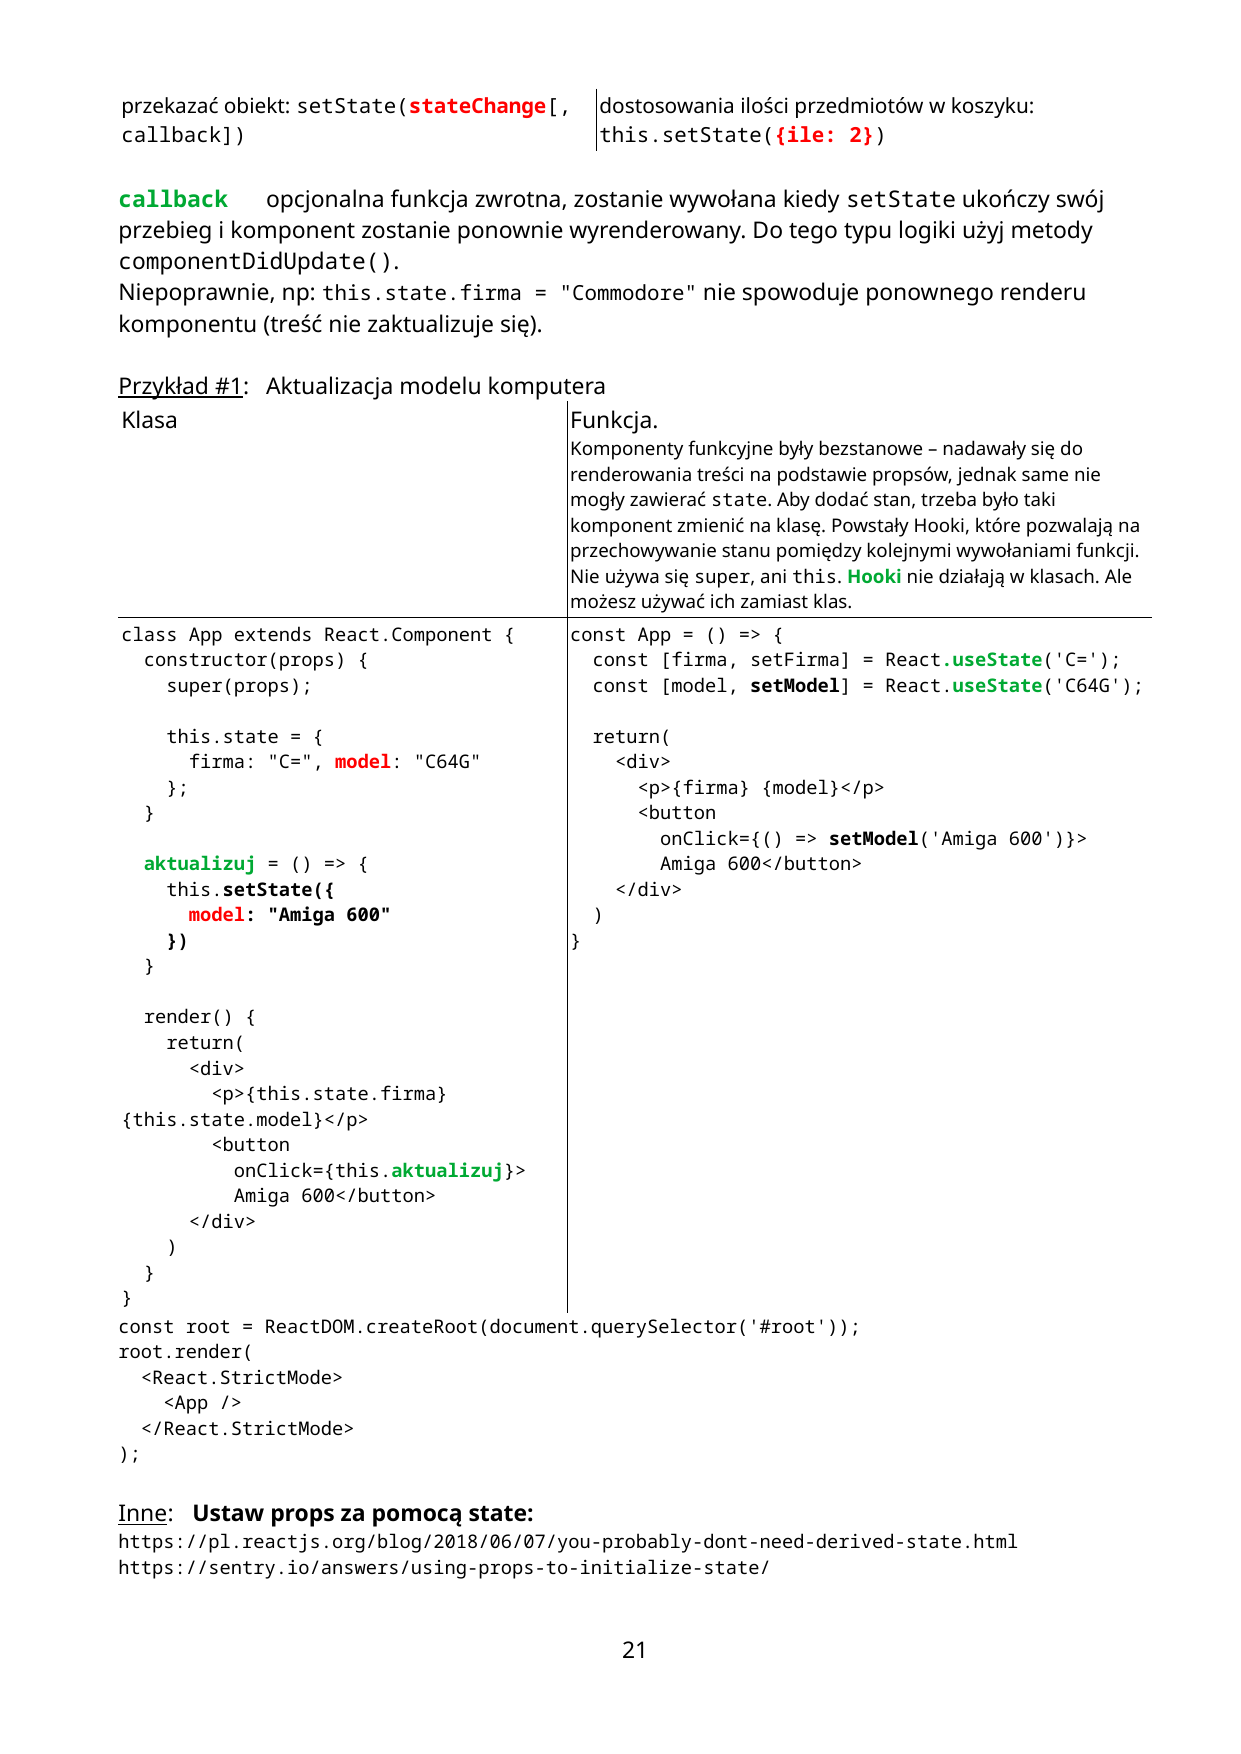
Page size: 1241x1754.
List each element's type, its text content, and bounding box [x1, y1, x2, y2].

text Przykład #1: Aktualizacja modelu komputera [118, 370, 1152, 401]
text https://sentry.io/answers/using-props-to-initialize-state/ [118, 1554, 1152, 1579]
text https://pl.reactjs.org/blog/2018/06/07/you-probably-dont-need-derived-state.html [118, 1528, 1152, 1554]
table_header dostosowania ilości przedmiotów w koszyku: this.setState({ile: 2}) [597, 89, 1152, 151]
text Niepoprawnie, np: this.state.firma = "Commodore" nie spowoduje ponownego renderu komponentu (treść nie zaktualizuje się). [118, 276, 1152, 339]
text <App /> [118, 1389, 1152, 1415]
table_header Funkcja. Komponenty funkcyjne były bezstanowe – nadawały się do renderowania treści na podstawie propsów, jednak same nie mogły zawierać state. Aby dodać stan, trzeba było taki komponent zmienić na klasę. Powstały Hooki, które pozwalają na przechowywanie stanu pomiędzy kolejnymi wywołaniami funkcji. Nie używa się super, ani this. Hooki nie działają w klasach. Ale możesz używać ich zamiast klas. [568, 401, 1152, 617]
table_cell class App extends React.Component { constructor(props) { super(props); this.state = { firma: "C=", model: "C64G" }; } aktualizuj = () => { this.setState({ model: "Amiga 600" }) } render() { return( <div> <p>{this.state.firma} {this.state.model}</p> <button onClick={this.aktualizuj}> Amiga 600</button> </div> ) } } [118, 618, 567, 1313]
text Inne: Ustaw props za pomocą state: [118, 1497, 1152, 1528]
text <React.StrictMode> [118, 1364, 1152, 1389]
text const root = ReactDOM.createRoot(document.querySelector('#root')); [118, 1313, 1152, 1338]
text </React.StrictMode> [118, 1415, 1152, 1441]
text callback opcjonalna funkcja zwrotna, zostanie wywołana kiedy setState ukończy swój przebieg i komponent zostanie ponownie wyrenderowany. Do tego typu logiki użyj metody componentDidUpdate(). [118, 182, 1152, 276]
text root.render( [118, 1338, 1152, 1364]
table_header Klasa [118, 401, 567, 617]
table_cell const App = () => { const [firma, setFirma] = React.useState('C='); const [model, setModel] = React.useState('C64G'); return( <div> <p>{firma} {model}</p> <button onClick={() => setModel('Amiga 600')}> Amiga 600</button> </div> ) } [568, 618, 1152, 1313]
table_header przekazać obiekt: setState(stateChange[, callback]) [118, 89, 596, 151]
text ); [118, 1441, 1152, 1466]
